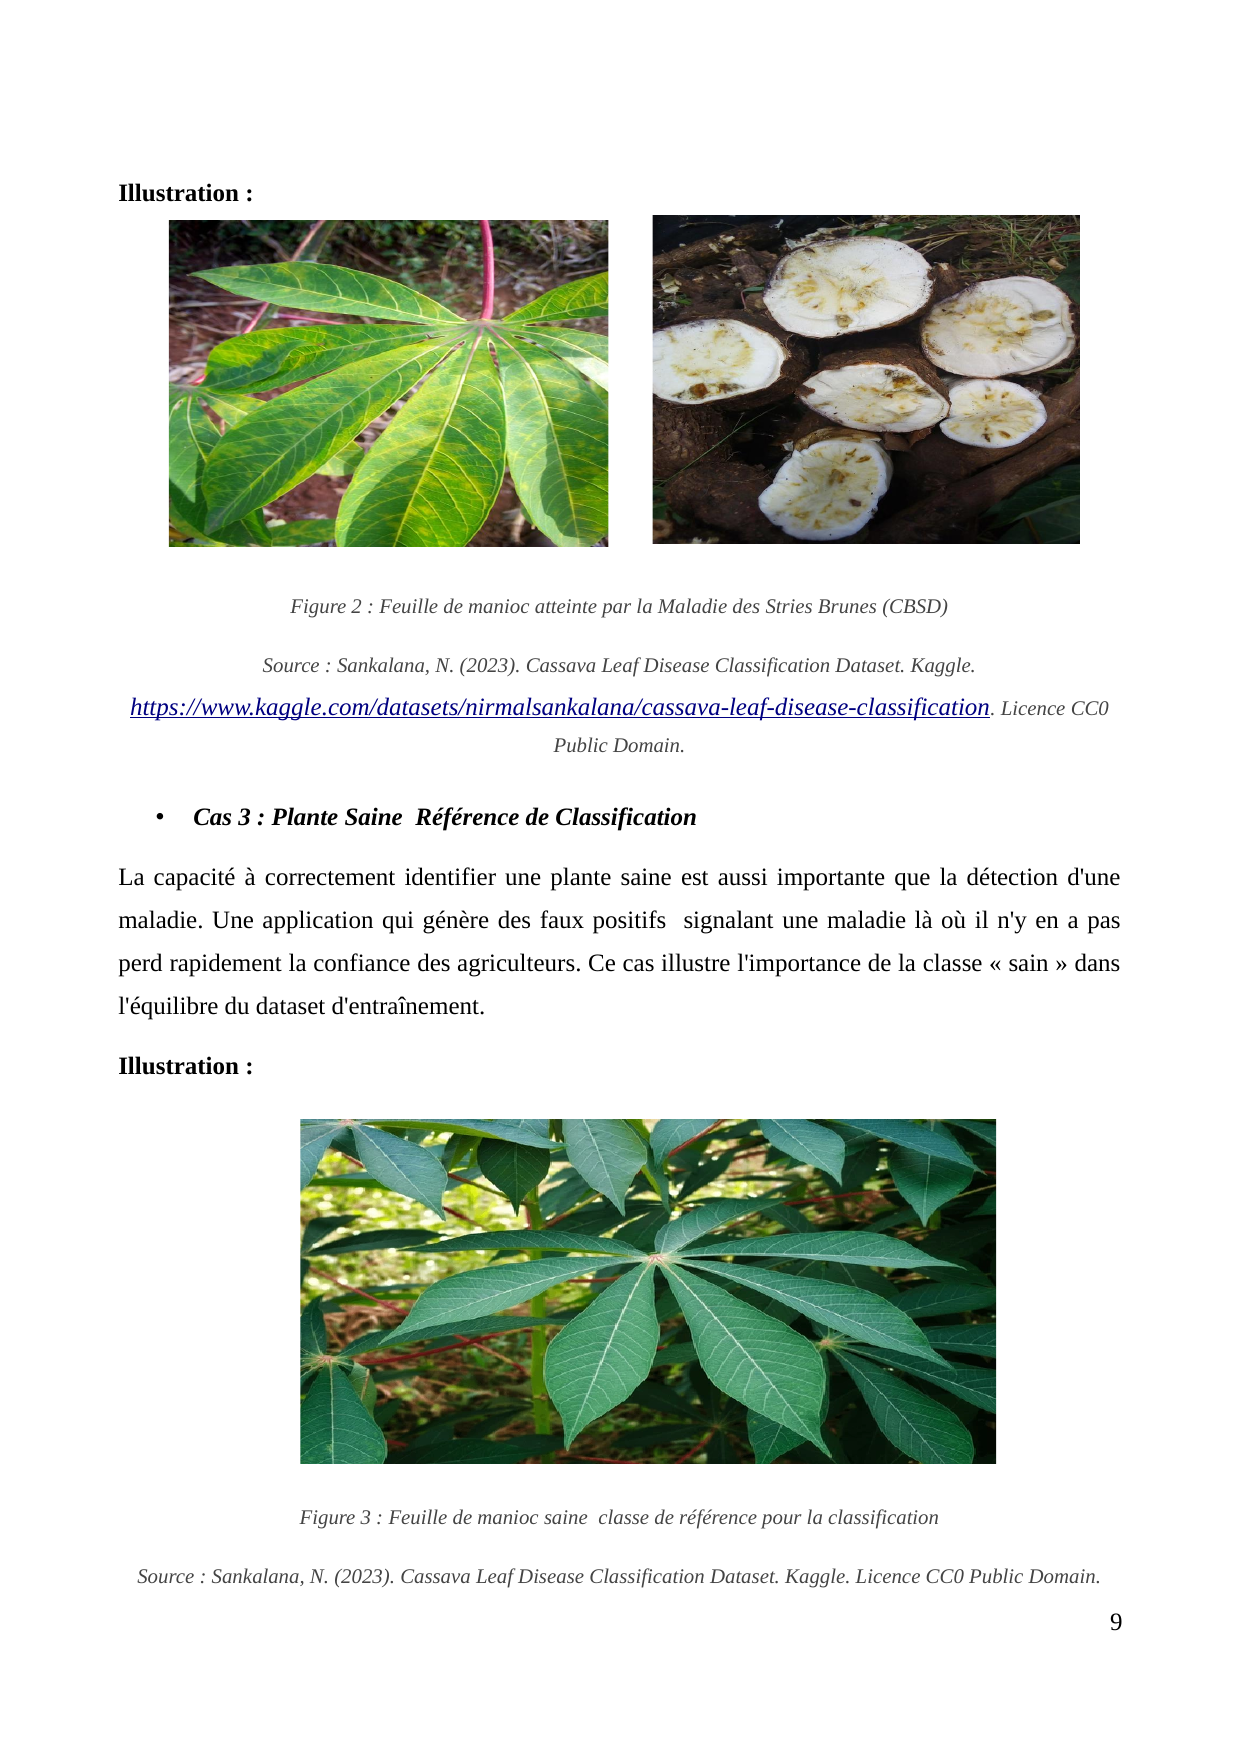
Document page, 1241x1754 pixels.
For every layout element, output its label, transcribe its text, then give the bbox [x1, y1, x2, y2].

text Source : Sankalana, N. (2023). Cassava Leaf Disease Classification Dataset. Kaggle. Licence CC0 Public Domain. [118, 1564, 1122, 1588]
picture [652, 215, 1080, 544]
picture [168, 220, 609, 547]
text Illustration : [118, 1051, 1122, 1079]
list Cas 3 : Plante Saine Référence de Classification [156, 802, 1122, 831]
text La capacité à correctement identifier une plante saine est aussi importante que la détection d'une maladie. Une application qui génère des faux positifs signalant une maladie là où il n'y en a pas perd rapidement la confiance des agriculteurs. Ce cas illustre l'importance de la classe « sain » dans l'équilibre du dataset d'entraînement. [118, 862, 1122, 1020]
text Figure 2 : Feuille de manioc atteinte par la Maladie des Stries Brunes (CBSD) [118, 594, 1122, 618]
text Source : Sankalana, N. (2023). Cassava Leaf Disease Classification Dataset. Kaggle. https://www.kaggle.com/datasets/nirmalsankalana/cassava-leaf-disease-classification. Licence CC0 Public Domain. [118, 653, 1122, 757]
text Illustration : [118, 178, 1122, 207]
picture [300, 1119, 997, 1464]
text Figure 3 : Feuille de manioc saine classe de référence pour la classification [118, 1505, 1122, 1529]
